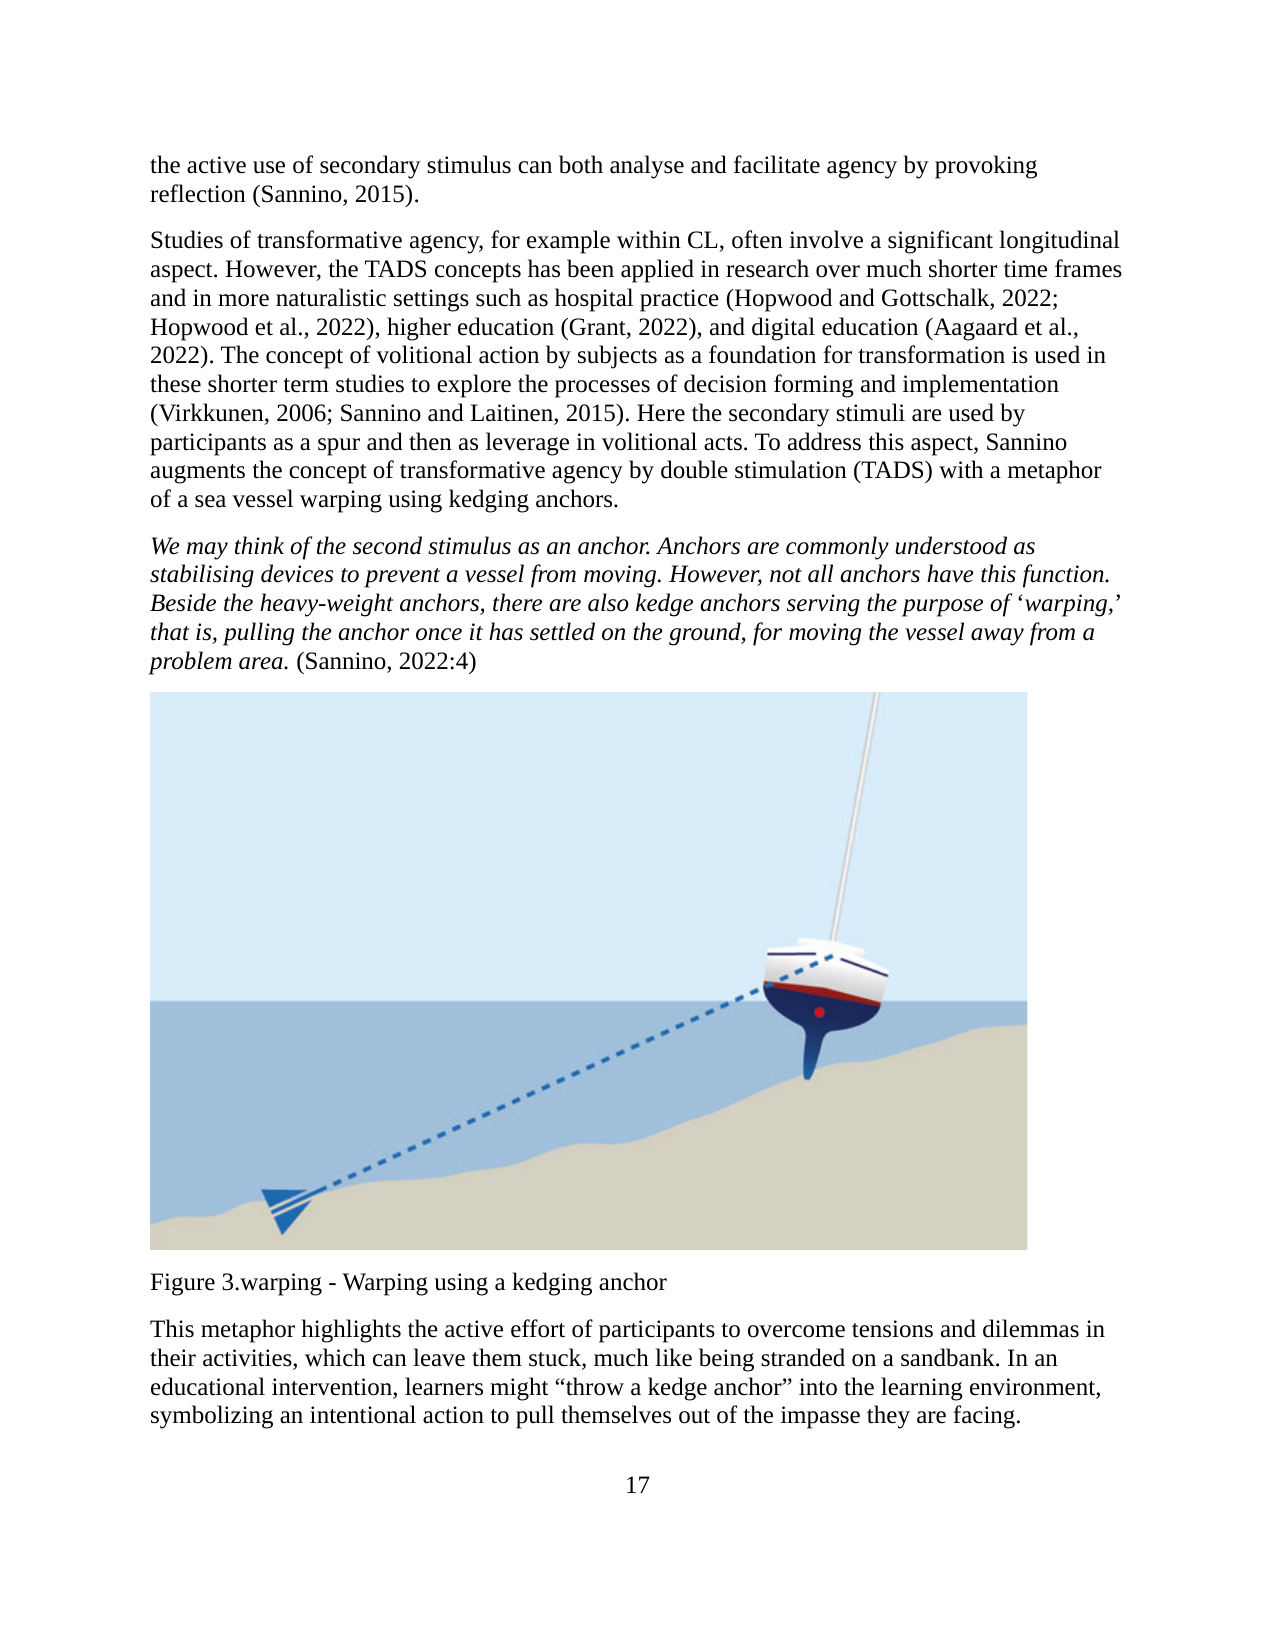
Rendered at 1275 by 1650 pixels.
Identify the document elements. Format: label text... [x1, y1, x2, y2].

picture [150, 692, 1028, 1250]
text the active use of secondary stimulus can both analyse and facilitate agency by provoking reflection (Sannino, 2015). [150, 150, 1125, 207]
text Figure 3.warping - Warping using a kedging anchor [150, 1267, 1125, 1296]
text This metaphor highlights the active effort of participants to overcome tensions and dilemmas in their activities, which can leave them stuck, much like being stranded on a sandbank. In an educational intervention, learners might “throw a kedge anchor” into the learning environment, symbolizing an intentional action to pull themselves out of the impasse they are facing. [150, 1314, 1125, 1429]
text We may think of the second stimulus as an anchor. Anchors are commonly understood as stabilising devices to prevent a vessel from moving. However, not all anchors have this function. Beside the heavy-weight anchors, there are also kedge anchors serving the purpose of ‘warping,’ that is, pulling the anchor once it has settled on the ground, for moving the vessel away from a problem area. (Sannino, 2022:4) [150, 531, 1125, 674]
text Studies of transformative agency, for example within CL, often involve a significant longitudinal aspect. However, the TADS concepts has been applied in research over much shorter time frames and in more naturalistic settings such as hospital practice (Hopwood and Gottschalk, 2022; Hopwood et al., 2022), higher education (Grant, 2022), and digital education (Aagaard et al., 2022). The concept of volitional action by subjects as a foundation for transformation is used in these shorter term studies to explore the processes of decision forming and implementation (Virkkunen, 2006; Sannino and Laitinen, 2015). Here the secondary stimuli are used by participants as a spur and then as leverage in volitional acts. To address this aspect, Sannino augments the concept of transformative agency by double stimulation (TADS) with a metaphor of a sea vessel warping using kedging anchors. [150, 225, 1125, 513]
